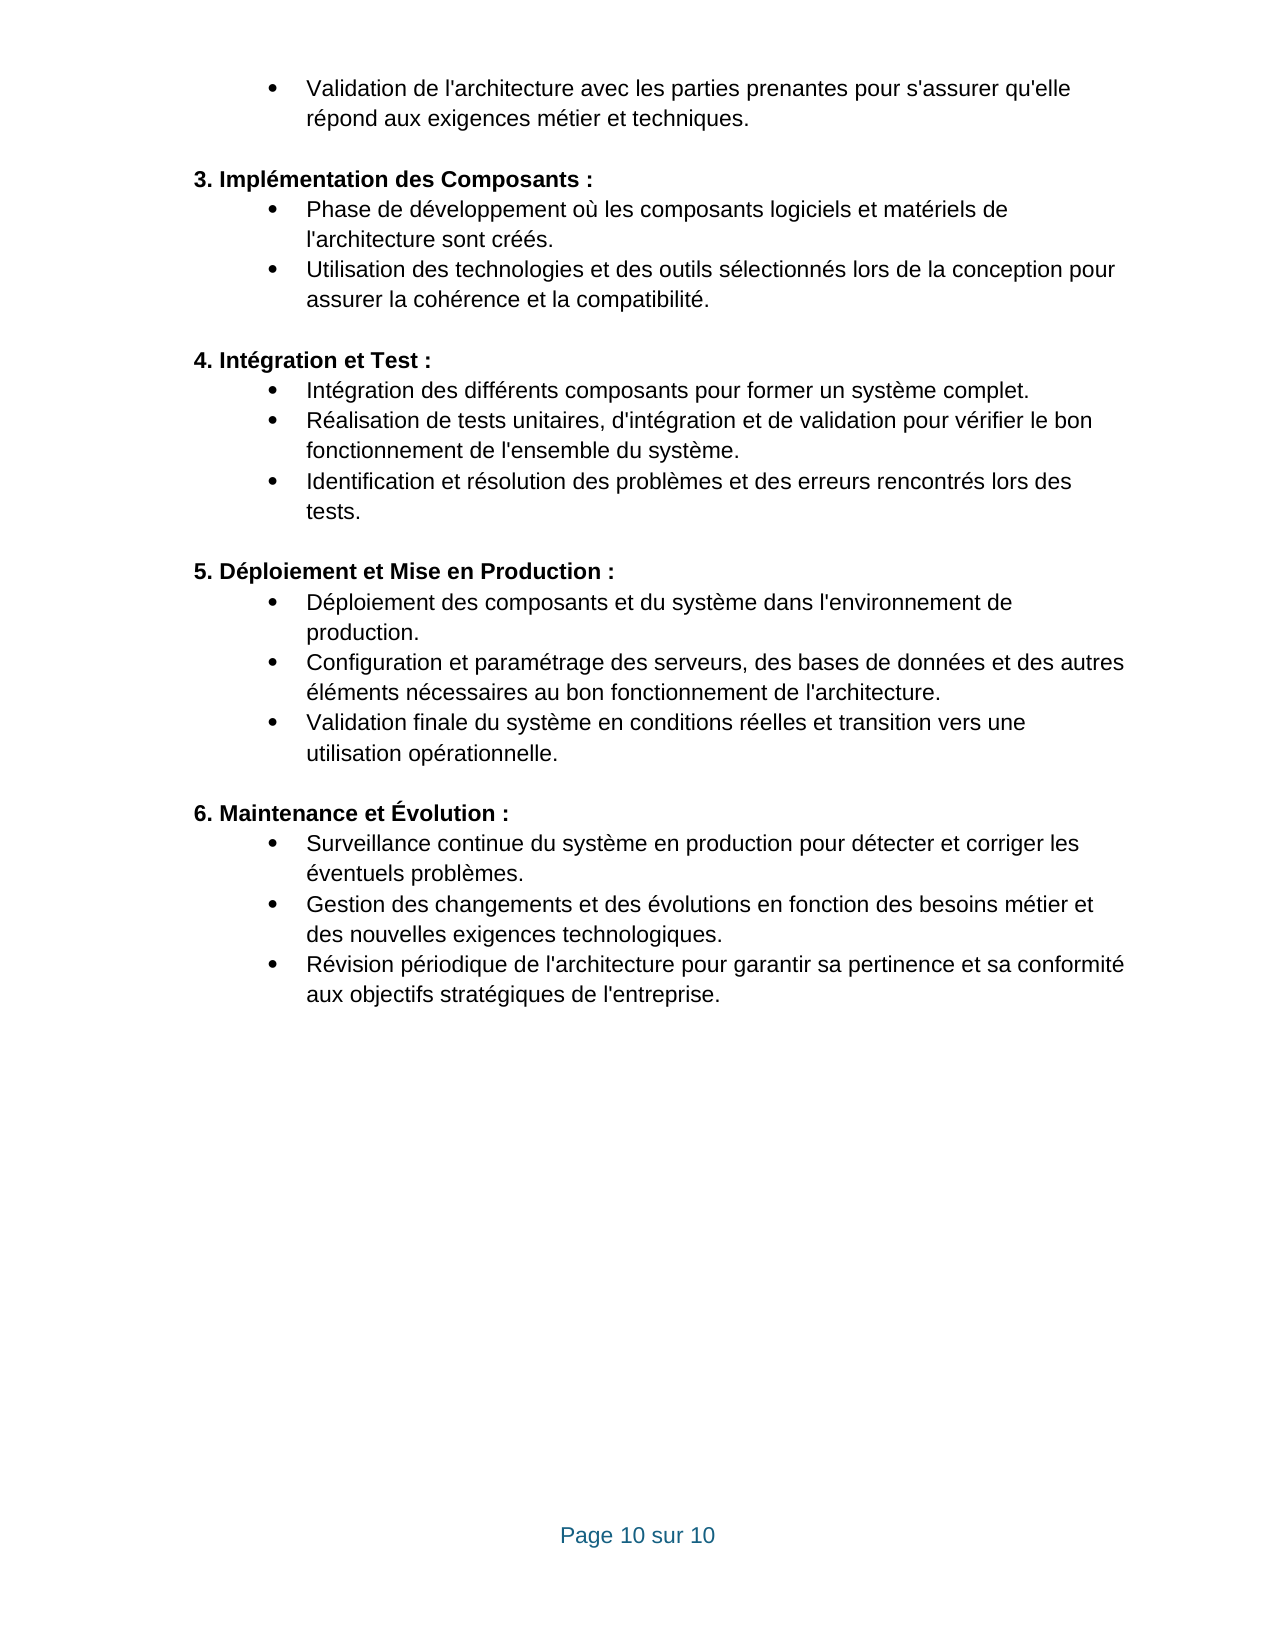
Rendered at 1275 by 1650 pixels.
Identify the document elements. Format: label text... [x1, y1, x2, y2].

text 5. Déploiement et Mise en Production : [150, 558, 1125, 585]
list Surveillance continue du système en production pour détecter et corriger les éventuels problèmes. [269, 830, 1125, 887]
list Gestion des changements et des évolutions en fonction des besoins métier et des nouvelles exigences technologiques. [269, 891, 1125, 947]
text 3. Implémentation des Composants : [150, 166, 1125, 192]
list Réalisation de tests unitaires, d'intégration et de validation pour vérifier le bon fonctionnement de l'ensemble du système. [269, 407, 1125, 464]
text 6. Maintenance et Évolution : [150, 800, 1125, 826]
list Validation finale du système en conditions réelles et transition vers une utilisation opérationnelle. [269, 709, 1125, 766]
list Configuration et paramétrage des serveurs, des bases de données et des autres éléments nécessaires au bon fonctionnement de l'architecture. [269, 649, 1125, 706]
list Identification et résolution des problèmes et des erreurs rencontrés lors des tests. [269, 468, 1125, 524]
text 4. Intégration et Test : [150, 347, 1125, 373]
list Déploiement des composants et du système dans l'environnement de production. [269, 588, 1125, 645]
list Utilisation des technologies et des outils sélectionnés lors de la conception pour assurer la cohérence et la compatibilité. [269, 256, 1125, 313]
list Phase de développement où les composants logiciels et matériels de l'architecture sont créés. [269, 196, 1125, 252]
list Validation de l'architecture avec les parties prenantes pour s'assurer qu'elle répond aux exigences métier et techniques. [269, 75, 1125, 132]
list Intégration des différents composants pour former un système complet. [269, 377, 1125, 403]
list Révision périodique de l'architecture pour garantir sa pertinence et sa conformité aux objectifs stratégiques de l'entreprise. [269, 951, 1125, 1008]
